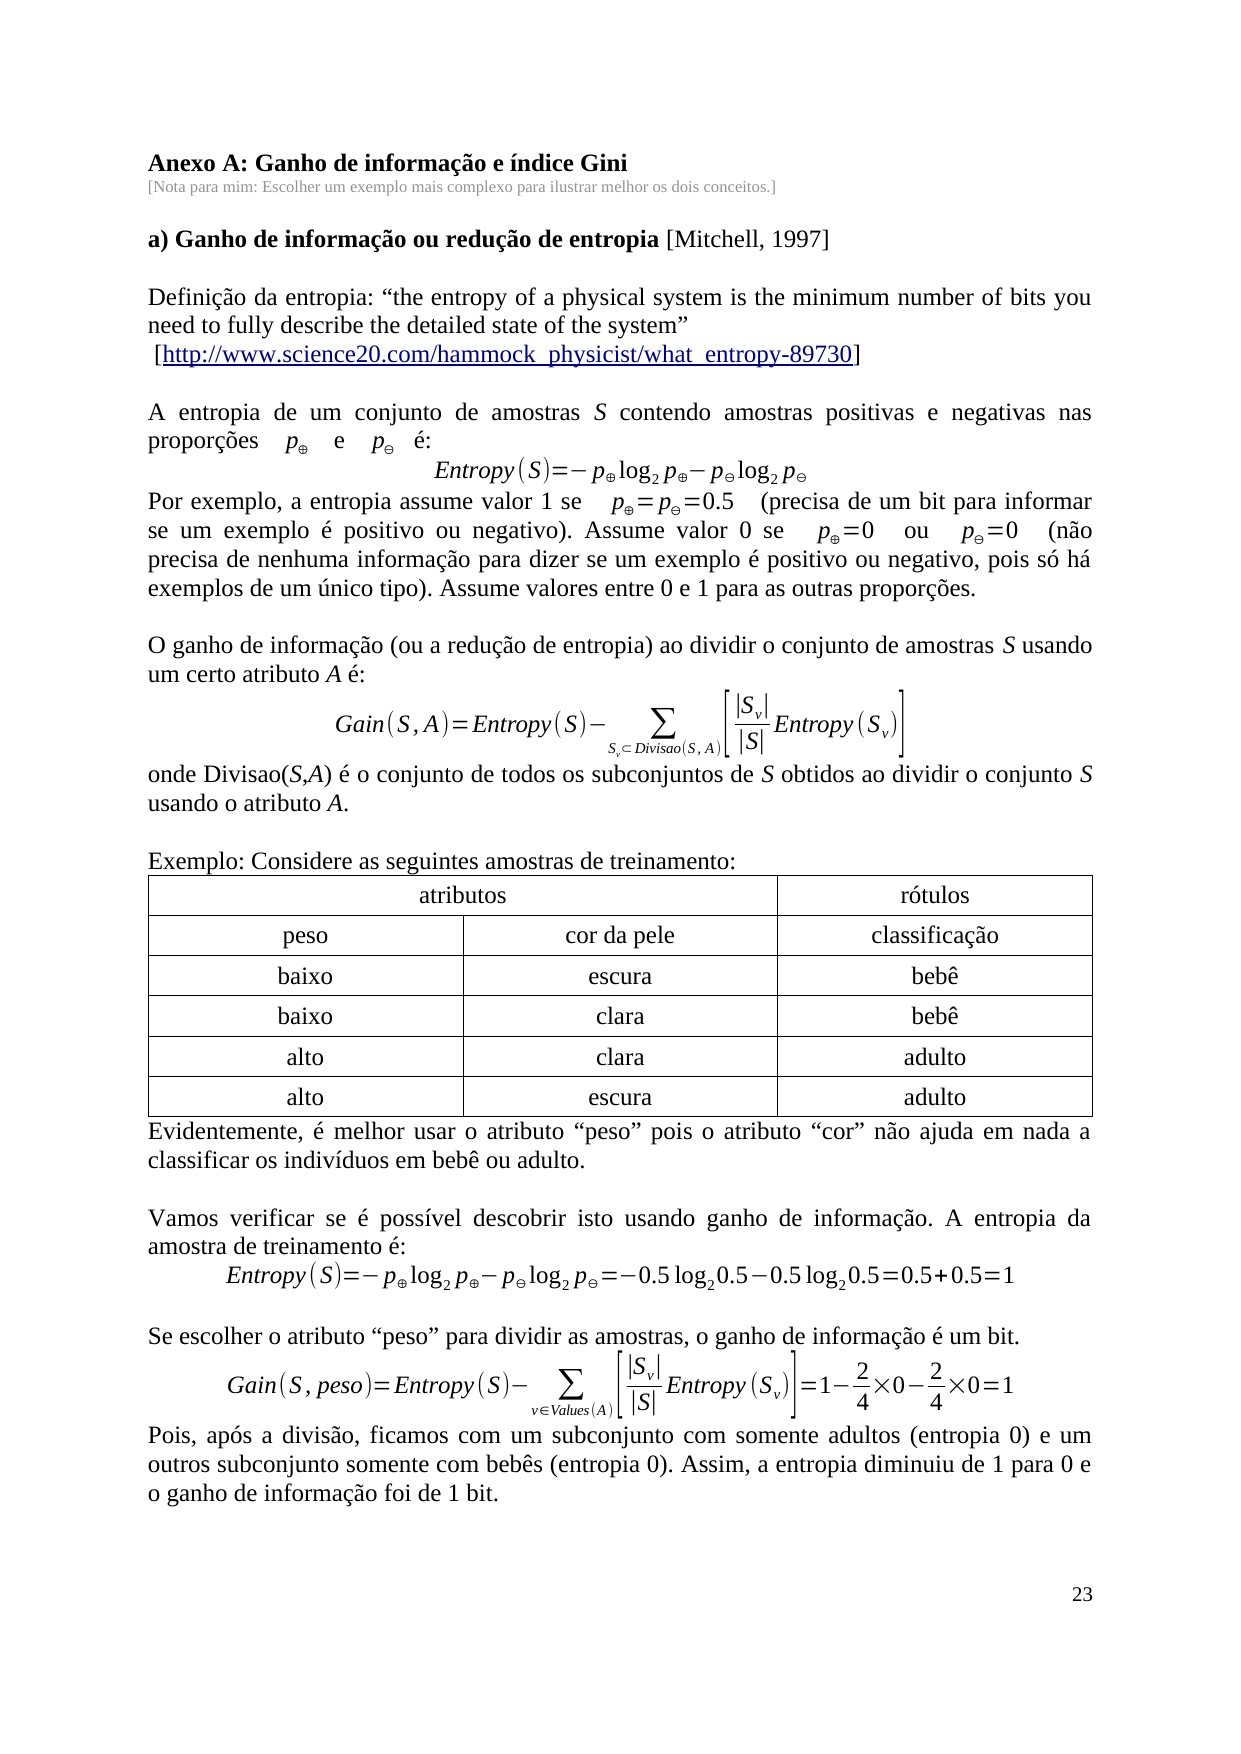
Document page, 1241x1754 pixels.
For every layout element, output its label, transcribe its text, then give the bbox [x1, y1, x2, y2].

table_cell alto [149, 1037, 463, 1076]
text O ganho de informação (ou a redução de entropia) ao dividir o conjunto de amostras S usando um certo atributo A é: [148, 631, 1092, 688]
text [http://www.science20.com/hammock_physicist/what_entropy-89730] [148, 339, 1092, 368]
table_cell classificação [778, 916, 1092, 955]
text Evidentemente, é melhor usar o atributo “peso” pois o atributo “cor” não ajuda em nada a classificar os indivíduos em bebê ou adulto. [148, 1117, 1092, 1174]
table_cell peso [149, 916, 463, 955]
text a) Ganho de informação ou redução de entropia [Mitchell, 1997] [148, 224, 1092, 253]
table_cell cor da pele [464, 916, 777, 955]
text Definição da entropia: “the entropy of a physical system is the minimum number of bits you need to fully describe the detailed state of the system” [148, 282, 1092, 339]
text A entropia de um conjunto de amostras S contendo amostras positivas e negativas nas proporções e é: [148, 397, 1092, 454]
text onde Divisao(S,A) é o conjunto de todos os subconjuntos de S obtidos ao dividir o conjunto S usando o atributo A. [148, 759, 1092, 817]
table_header rótulos [778, 876, 1092, 915]
table_cell baixo [149, 996, 463, 1036]
text Anexo A: Ganho de informação e índice Gini [148, 148, 1092, 176]
table_cell adulto [778, 1077, 1092, 1116]
table_cell escura [464, 1077, 777, 1116]
table_cell bebê [778, 996, 1092, 1036]
table_cell baixo [149, 956, 463, 995]
text Por exemplo, a entropia assume valor 1 se (precisa de um bit para informar se um exemplo é positivo ou negativo). Assume valor 0 se ou (não precisa de nenhuma informação para dizer se um exemplo é positivo ou negativo, pois só há exemplos de um único tipo). Assume valores entre 0 e 1 para as outras proporções. [148, 486, 1092, 602]
text Se escolher o atributo “peso” para dividir as amostras, o ganho de informação é um bit. [148, 1321, 1092, 1349]
table_header atributos [149, 876, 777, 915]
table_cell adulto [778, 1037, 1092, 1076]
text Exemplo: Considere as seguintes amostras de treinamento: [148, 846, 1092, 874]
table_cell clara [464, 996, 777, 1036]
text Pois, após a divisão, ficamos com um subconjunto com somente adultos (entropia 0) e um outros subconjunto somente com bebês (entropia 0). Assim, a entropia diminuiu de 1 para 0 e o ganho de informação foi de 1 bit. [148, 1420, 1092, 1507]
text Vamos verificar se é possível descobrir isto usando ganho de informação. A entropia da amostra de treinamento é: [148, 1203, 1092, 1260]
table_cell escura [464, 956, 777, 995]
table_cell bebê [778, 956, 1092, 995]
text [Nota para mim: Escolher um exemplo mais complexo para ilustrar melhor os dois conceitos.] [148, 176, 1092, 196]
table_cell alto [149, 1077, 463, 1116]
table_cell clara [464, 1037, 777, 1076]
